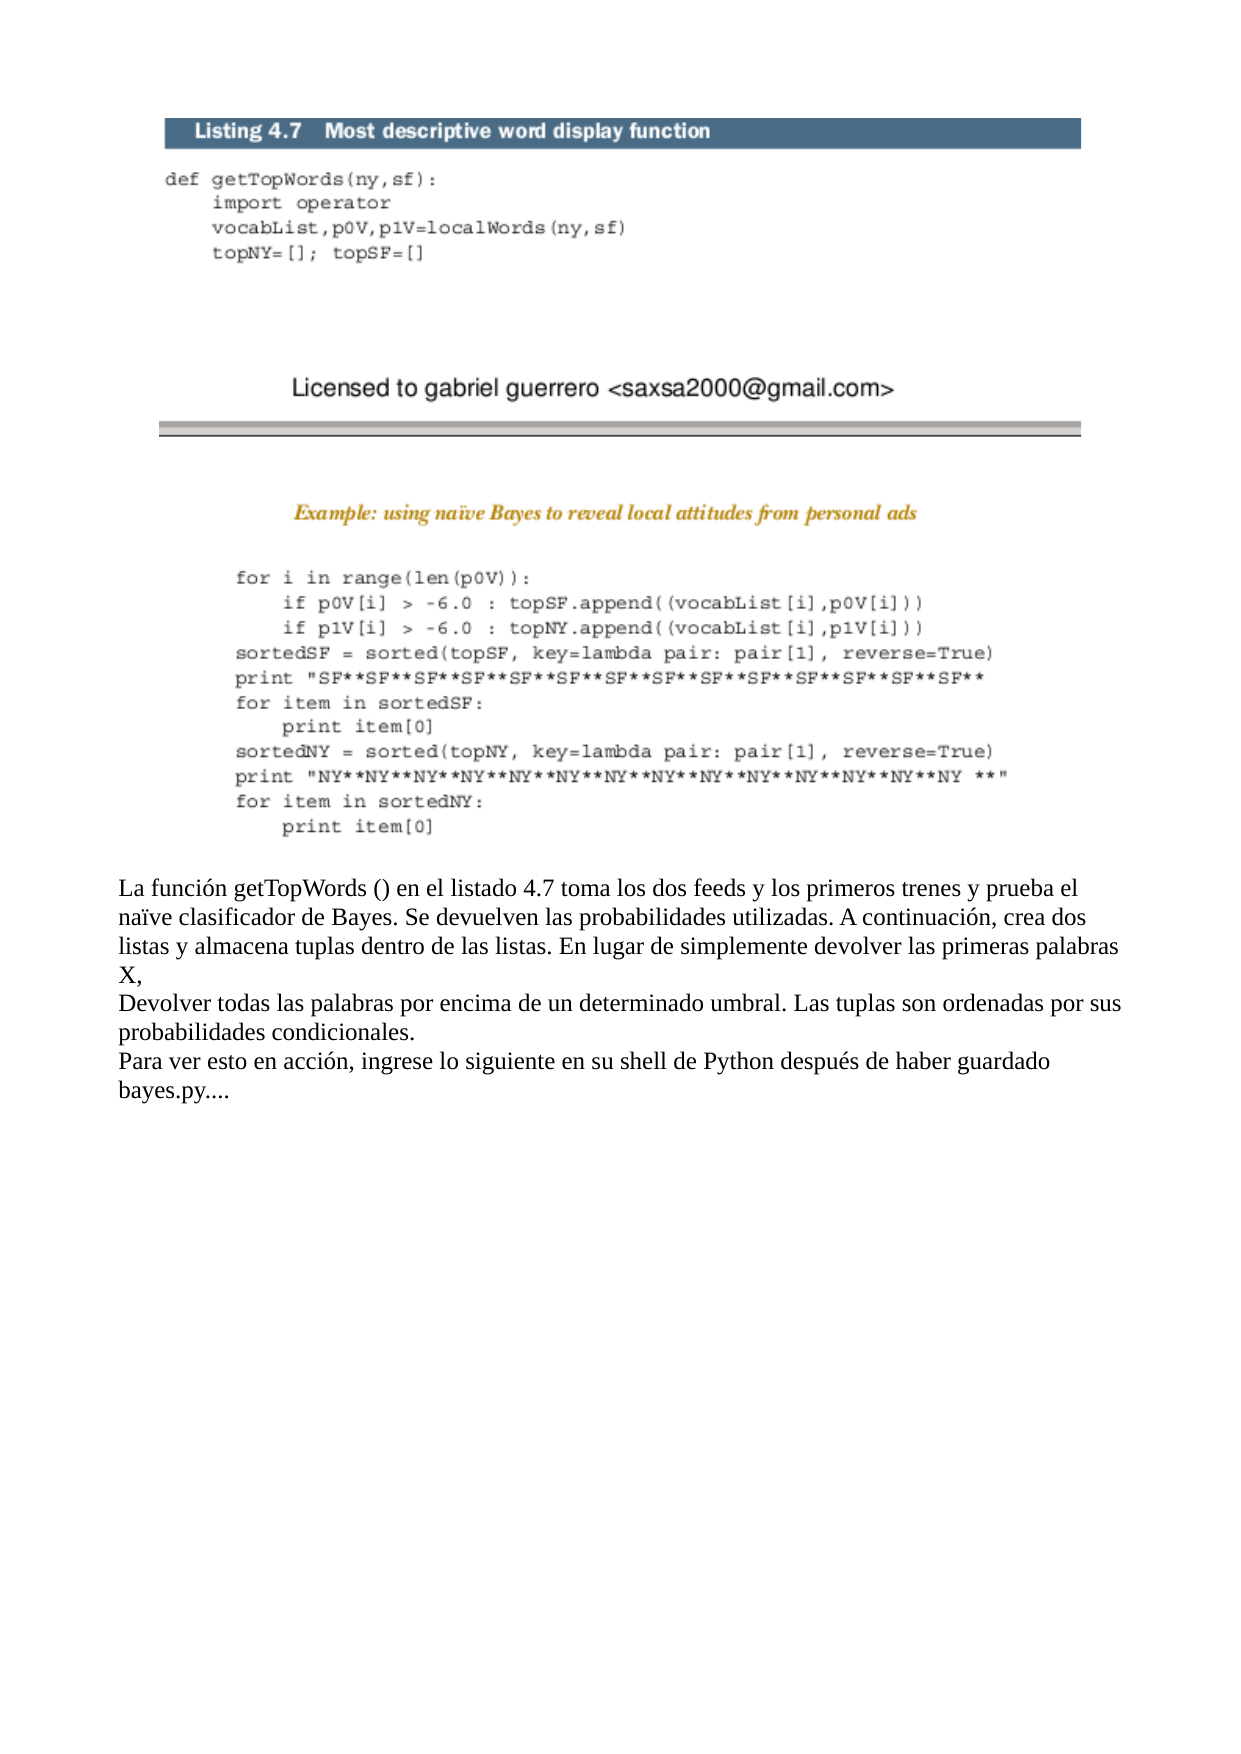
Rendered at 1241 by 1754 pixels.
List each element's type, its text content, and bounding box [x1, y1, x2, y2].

picture [159, 118, 1082, 845]
text La función getTopWords () en el listado 4.7 toma los dos feeds y los primeros trenes y prueba el naïve clasificador de Bayes. Se devuelven las probabilidades utilizadas. A continuación, crea dos listas y almacena tuplas dentro de las listas. En lugar de simplemente devolver las primeras palabras X, Devolver todas las palabras por encima de un determinado umbral. Las tuplas son ordenadas por sus probabilidades condicionales. Para ver esto en acción, ingrese lo siguiente en su shell de Python después de haber guardado bayes.py.... [118, 873, 1122, 1103]
